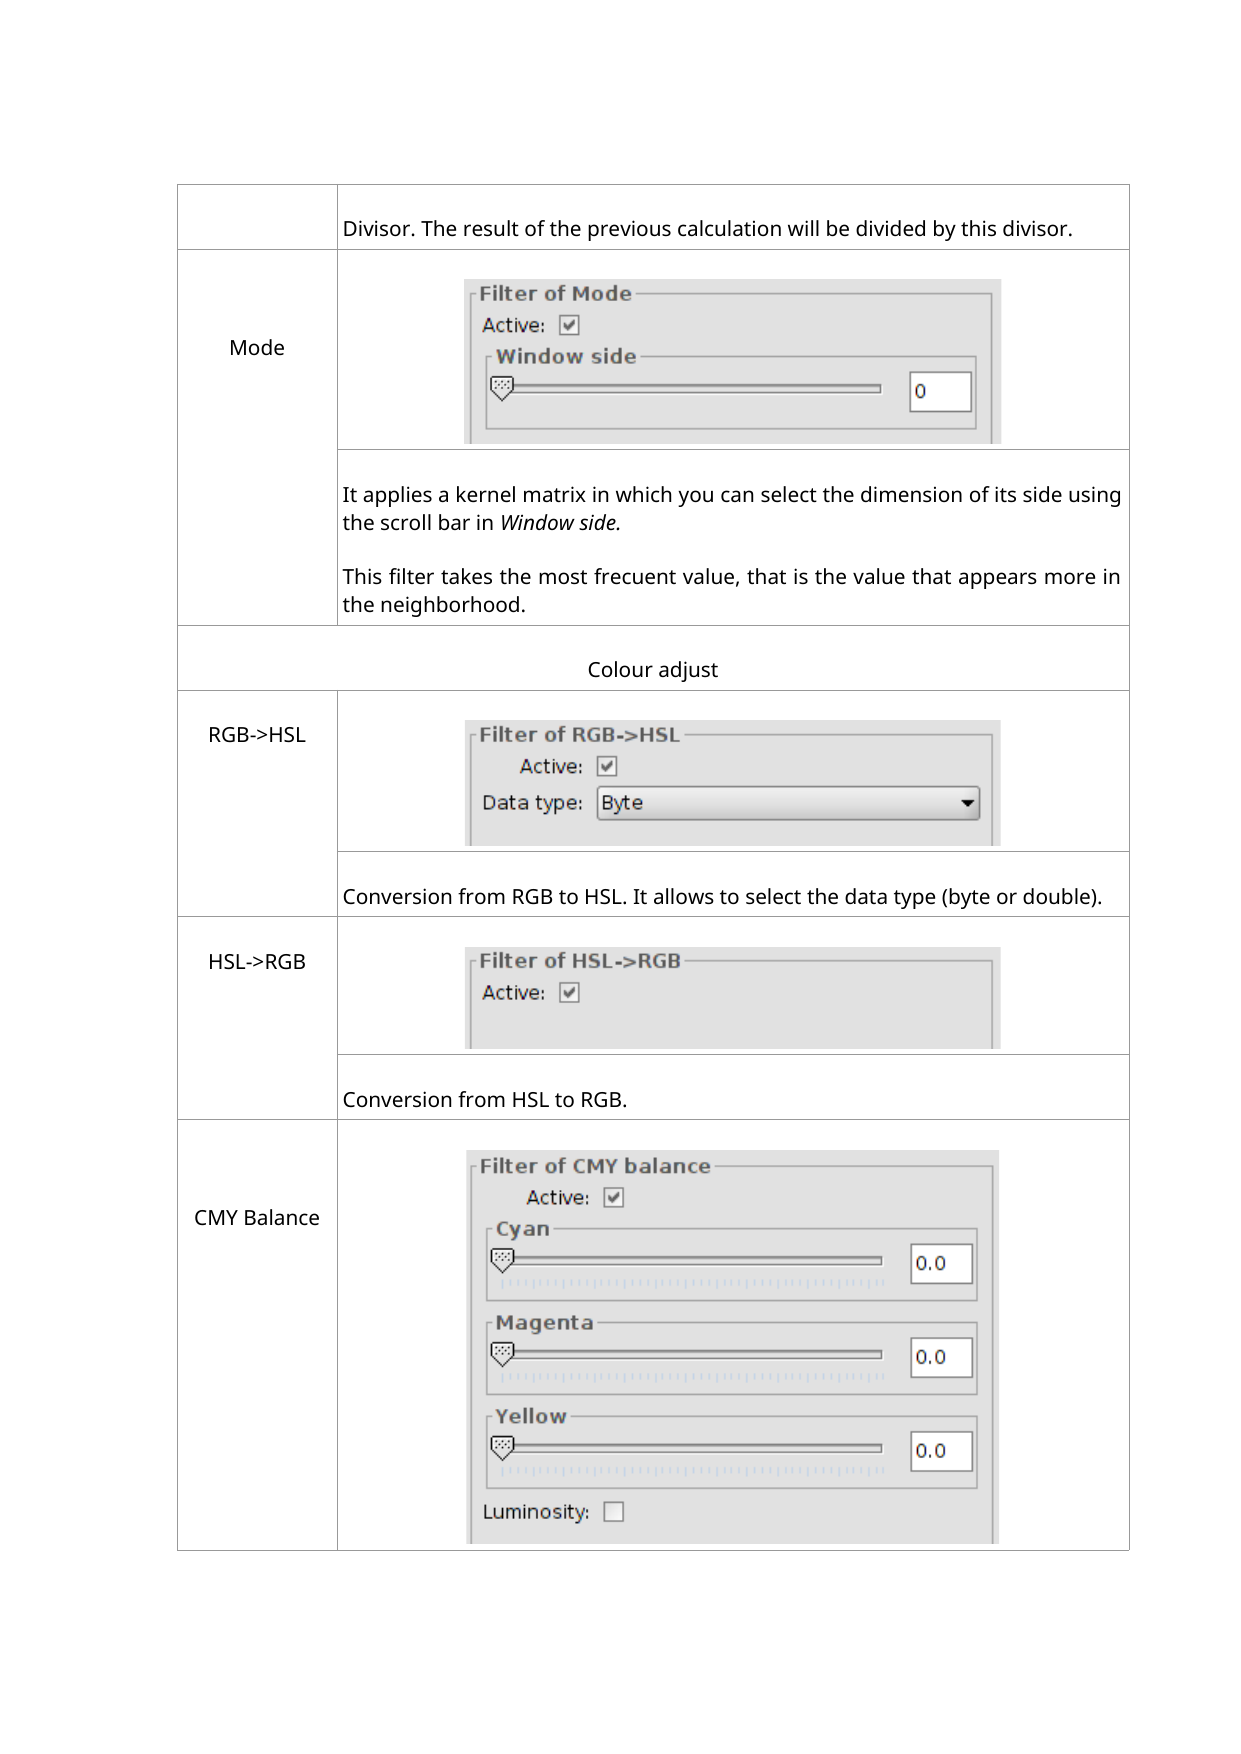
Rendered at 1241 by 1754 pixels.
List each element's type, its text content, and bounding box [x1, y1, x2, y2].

table_cell Colour adjust [178, 626, 1129, 689]
table_cell CMY Balance [178, 1120, 337, 1549]
table_cell It applies a kernel matrix in which you can select the dimension of its side using the scroll bar in Window side. This filter takes the most frecuent value, that is the value that appears more in the neighborhood. [338, 450, 1129, 624]
table_cell Conversion from HSL to RGB. [338, 1055, 1129, 1119]
table_cell [178, 185, 337, 249]
picture [464, 279, 1002, 444]
table_cell [338, 250, 1129, 449]
picture [464, 947, 1001, 1049]
table_cell Conversion from RGB to HSL. It allows to select the data type (byte or double). [338, 852, 1129, 916]
table_cell HSL->RGB [178, 917, 337, 1119]
table_cell RGB->HSL [178, 691, 337, 916]
table_cell Mode [178, 250, 337, 624]
picture [466, 1150, 1000, 1544]
table_cell Divisor. The result of the previous calculation will be divided by this divisor. [338, 185, 1129, 249]
table_cell [338, 1120, 1129, 1549]
picture [464, 720, 1001, 846]
table_cell [338, 917, 1129, 1054]
table_cell [338, 691, 1129, 851]
